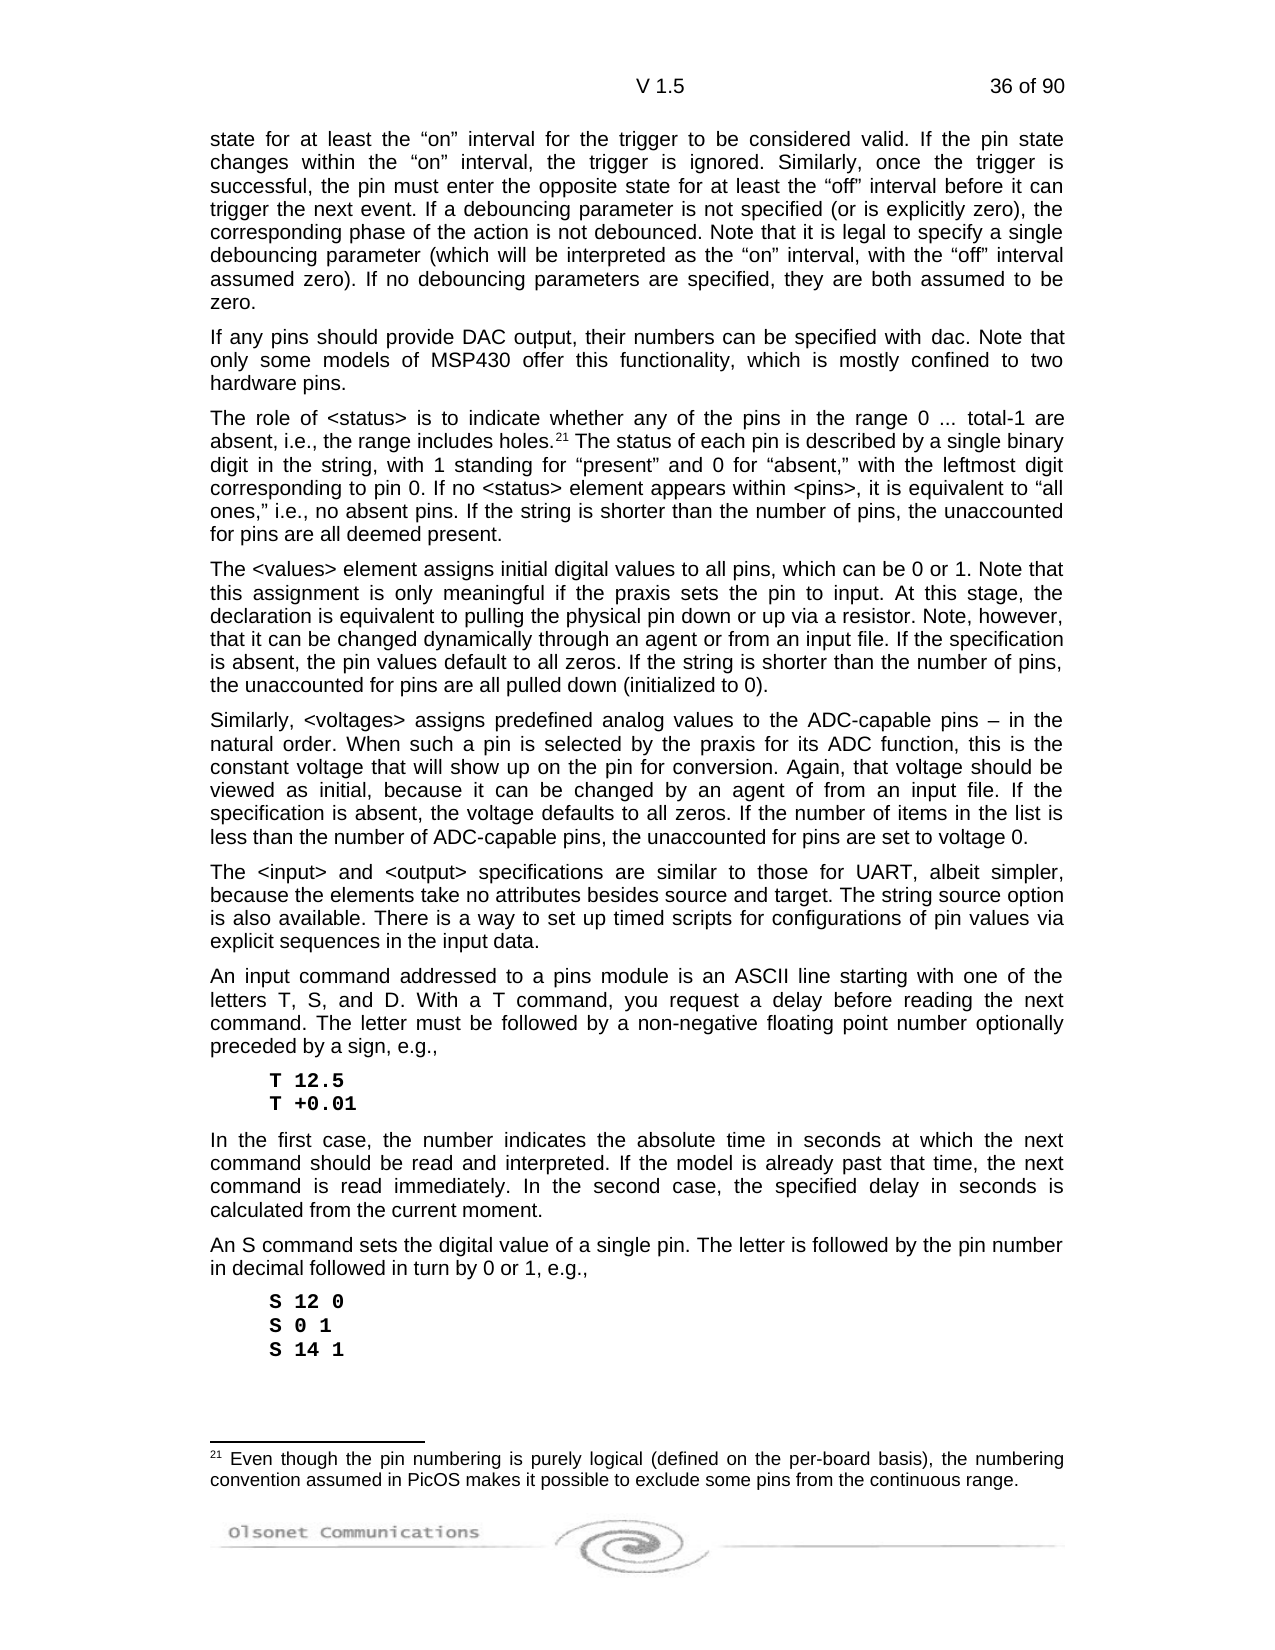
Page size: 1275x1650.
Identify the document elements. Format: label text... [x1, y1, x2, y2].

text state for at least the “on” interval for the trigger to be considered valid. If the pin state changes within the “on” interval, the trigger is ignored. Similarly, once the trigger is successful, the pin must enter the opposite state for at least the “off” interval before it can trigger the next event. If a debouncing parameter is not specified (or is explicitly zero), the corresponding phase of the action is not debounced. Note that it is legal to specify a single debouncing parameter (which will be interpreted as the “on” interval, with the “off” interval assumed zero). If no debouncing parameters are specified, they are both assumed to be zero. [210, 128, 1065, 313]
text T 12.5 [269, 1069, 1065, 1093]
text If any pins should provide DAC output, their numbers can be specified with dac. Note that only some models of MSP430 offer this functionality, which is mostly confined to two hardware pins. [210, 325, 1065, 395]
text The role of <status> is to indicate whether any of the pins in the range 0 ... total-1 are absent, i.e., the range includes holes. The status of each pin is described by a single binary digit in the string, with 1 standing for “present” and 0 for “absent,” with the leftmost digit corresponding to pin 0. If no <status> element appears within <pins>, it is equivalent to “all ones,” i.e., no absent pins. If the string is shorter than the number of pins, the unaccounted for pins are all deemed present. [210, 407, 1065, 546]
text T +0.01 [269, 1093, 1065, 1117]
text Similarly, <voltages> assigns predefined analog values to the ADC-capable pins – in the natural order. When such a pin is selected by the praxis for its ADC function, this is the constant voltage that will show up on the pin for conversion. Again, that voltage should be viewed as initial, because it can be changed by an agent of from an input file. If the specification is absent, the voltage defaults to all zeros. If the number of items in the list is less than the number of ADC-capable pins, the unaccounted for pins are set to voltage 0. [210, 709, 1065, 848]
text The <values> element assigns initial digital values to all pins, which can be 0 or 1. Note that this assignment is only meaningful if the praxis sets the pin to input. At this stage, the declaration is equivalent to pulling the physical pin down or up via a resistor. Note, however, that it can be changed dynamically through an agent or from an input file. If the specification is absent, the pin values default to all zeros. If the string is shorter than the number of pins, the unaccounted for pins are all pulled down (initialized to 0). [210, 558, 1065, 697]
text S 0 1 [269, 1315, 1065, 1339]
text In the first case, the number indicates the absolute time in seconds at which the next command should be read and interpreted. If the model is already past that time, the next command is read immediately. In the second case, the specified delay in seconds is calculated from the current moment. [210, 1129, 1065, 1222]
text S 14 1 [269, 1339, 1065, 1362]
text S 12 0 [269, 1292, 1065, 1315]
text The <input> and <output> specifications are similar to those for UART, albeit simpler, because the elements take no attributes besides source and target. The string source option is also available. There is a way to set up timed scripts for configurations of pin values via explicit sequences in the input data. [210, 860, 1065, 953]
picture [210, 1504, 1065, 1596]
text Even though the pin numbering is purely logical (defined on the per-board basis), the numbering convention assumed in PicOS makes it possible to exclude some pins from the continuous range. [210, 1448, 1065, 1490]
text An input command addressed to a pins module is an ASCII line starting with one of the letters T, S, and D. With a T command, you request a delay before reading the next command. The letter must be followed by a non-negative floating point number optionally preceded by a sign, e.g., [210, 965, 1065, 1058]
text An S command sets the digital value of a single pin. The letter is followed by the pin number in decimal followed in turn by 0 or 1, e.g., [210, 1233, 1065, 1280]
